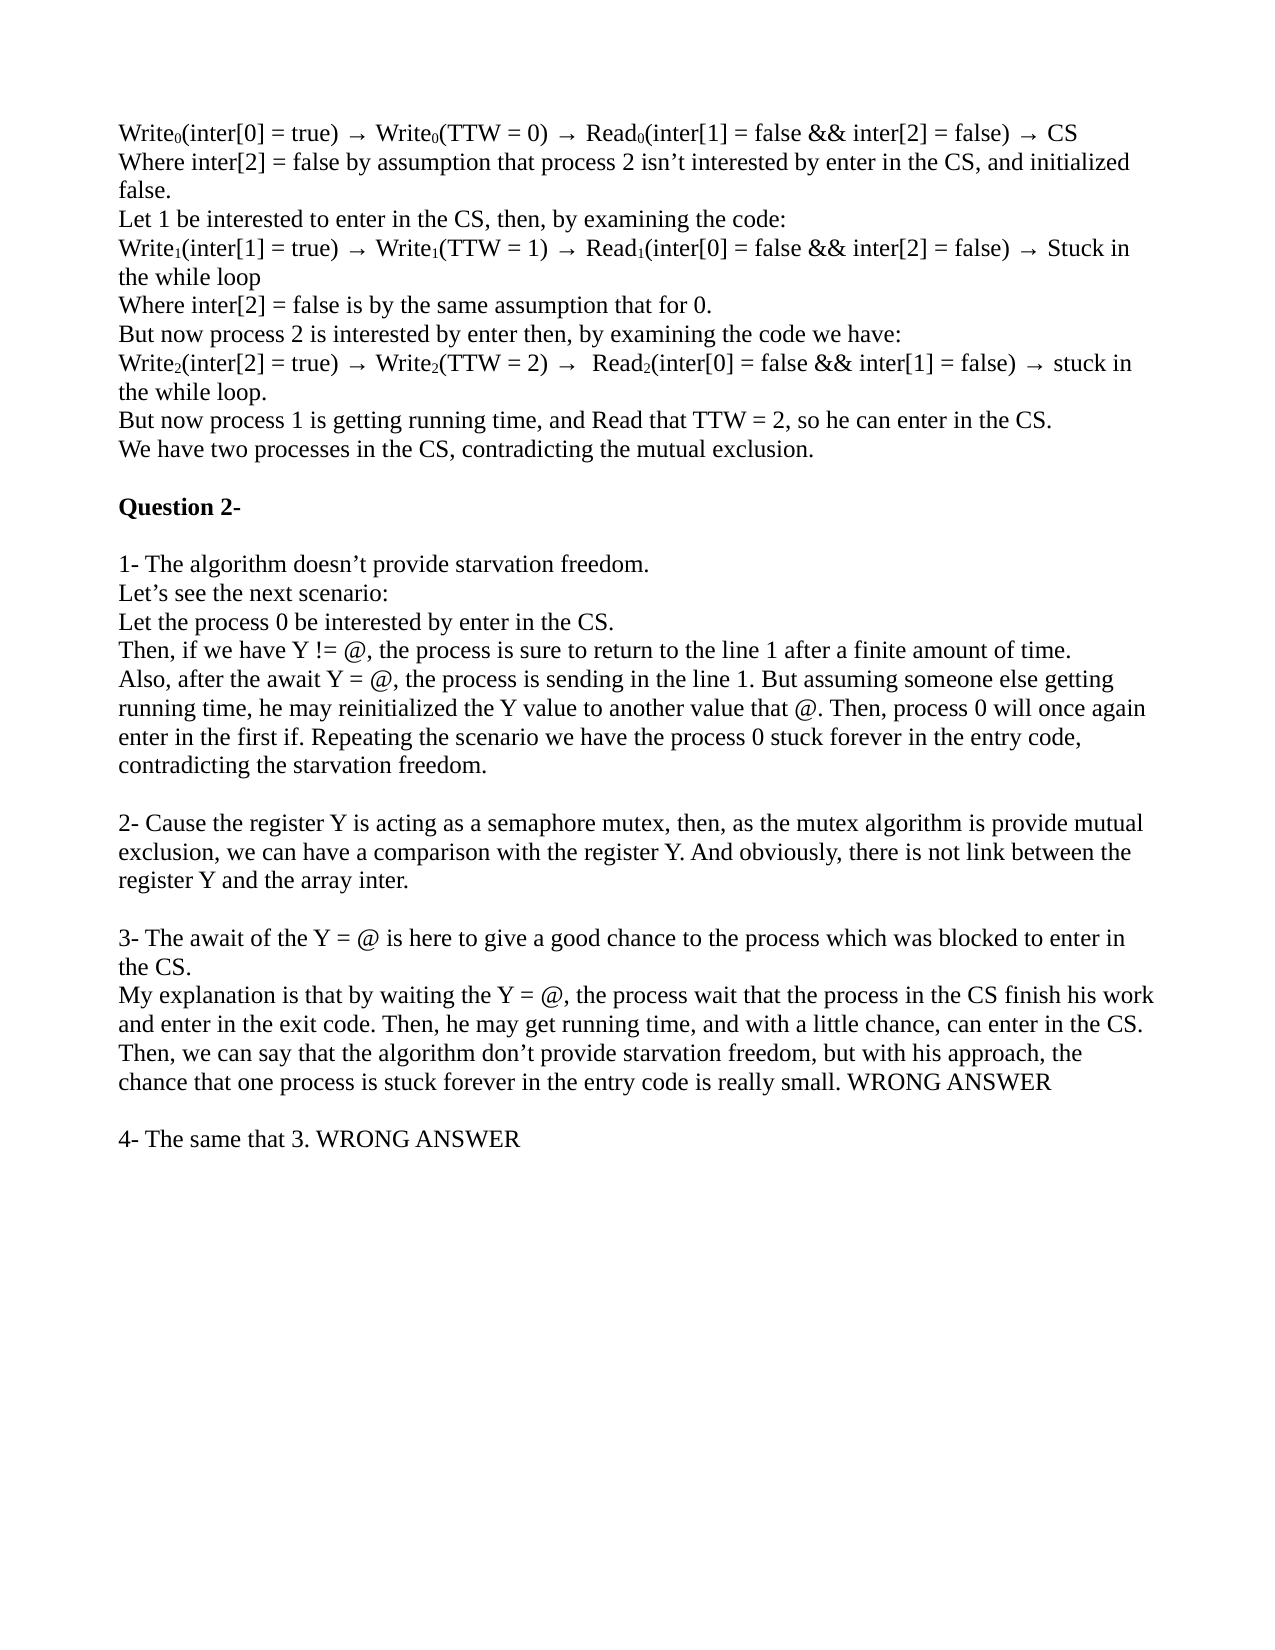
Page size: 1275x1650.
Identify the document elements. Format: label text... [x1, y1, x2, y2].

text Write1(inter[1] = true) → Write1(TTW = 1) → Read1(inter[0] = false && inter[2] = false) → Stuck in the while loop [118, 233, 1157, 291]
text Let the process 0 be interested by enter in the CS. [118, 607, 1157, 636]
text 2- Cause the register Y is acting as a semaphore mutex, then, as the mutex algorithm is provide mutual exclusion, we can have a comparison with the register Y. And obviously, there is not link between the register Y and the array inter. [118, 808, 1157, 894]
text My explanation is that by waiting the Y = @, the process wait that the process in the CS finish his work and enter in the exit code. Then, he may get running time, and with a little chance, can enter in the CS. Then, we can say that the algorithm don’t provide starvation freedom, but with his approach, the chance that one process is stuck forever in the entry code is really small. WRONG ANSWER [118, 981, 1157, 1096]
text 3- The await of the Y = @ is here to give a good chance to the process which was blocked to enter in the CS. [118, 923, 1157, 981]
text 1- The algorithm doesn’t provide starvation freedom. [118, 549, 1157, 578]
text Let’s see the next scenario: [118, 578, 1157, 607]
text Then, if we have Y != @, the process is sure to return to the line 1 after a finite amount of time. [118, 636, 1157, 664]
text Write2(inter[2] = true) → Write2(TTW = 2) → Read2(inter[0] = false && inter[1] = false) → stuck in the while loop. [118, 348, 1157, 406]
text We have two processes in the CS, contradicting the mutual exclusion. [118, 434, 1157, 463]
text Write0(inter[0] = true) → Write0(TTW = 0) → Read0(inter[1] = false && inter[2] = false) → CS [118, 118, 1157, 147]
text Where inter[2] = false is by the same assumption that for 0. [118, 291, 1157, 319]
text Where inter[2] = false by assumption that process 2 isn’t interested by enter in the CS, and initialized false. [118, 147, 1157, 204]
text Also, after the await Y = @, the process is sending in the line 1. But assuming someone else getting running time, he may reinitialized the Y value to another value that @. Then, process 0 will once again enter in the first if. Repeating the scenario we have the process 0 stuck forever in the entry code, contradicting the starvation freedom. [118, 664, 1157, 779]
text But now process 2 is interested by enter then, by examining the code we have: [118, 319, 1157, 348]
text But now process 1 is getting running time, and Read that TTW = 2, so he can enter in the CS. [118, 406, 1157, 434]
text Question 2- [118, 492, 1157, 521]
text 4- The same that 3. WRONG ANSWER [118, 1124, 1157, 1153]
text Let 1 be interested to enter in the CS, then, by examining the code: [118, 204, 1157, 233]
